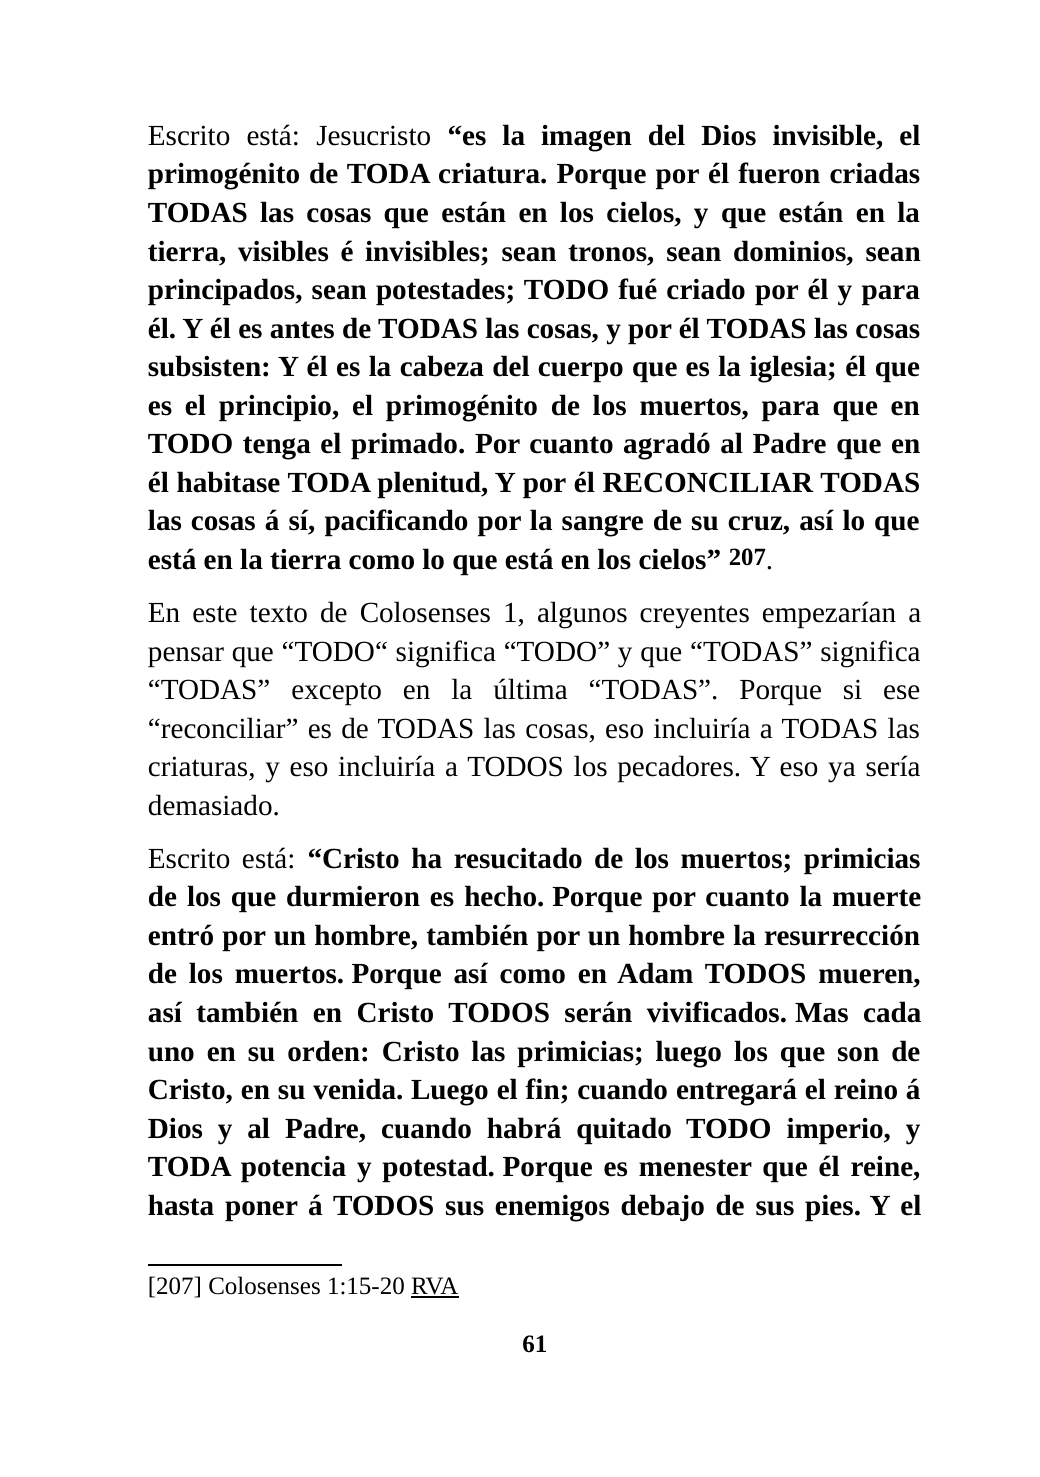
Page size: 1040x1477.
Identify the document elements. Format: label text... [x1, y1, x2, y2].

text Colosenses 1:15-20 RVA [148, 1271, 921, 1300]
text En este texto de Colosenses 1, algunos creyentes empezarían a pensar que “TODO“ significa “TODO” y que “TODAS” significa “TODAS” excepto en la última “TODAS”. Porque si ese “reconciliar” es de TODAS las cosas, eso incluiría a TODAS las criaturas, y eso incluiría a TODOS los pecadores. Y eso ya sería demasiado. [148, 595, 921, 821]
text Escrito está: “Cristo ha resucitado de los muertos; primicias de los que durmieron es hecho. Porque por cuanto la muerte entró por un hombre, también por un hombre la resurrección de los muertos. Porque así como en Adam TODOS mueren, así también en Cristo TODOS serán vivificados. Mas cada uno en su orden: Cristo las primicias; luego los que son de Cristo, en su venida. Luego el fin; cuando entregará el reino á Dios y al Padre, cuando habrá quitado TODO imperio, y TODA potencia y potestad. Porque es menester que él reine, hasta poner á TODOS sus enemigos debajo de sus pies. Y el [148, 841, 921, 1221]
text Escrito está: Jesucristo “es la imagen del Dios invisible, el primogénito de TODA criatura. Porque por él fueron criadas TODAS las cosas que están en los cielos, y que están en la tierra, visibles é invisibles; sean tronos, sean dominios, sean principados, sean potestades; TODO fué criado por él y para él. Y él es antes de TODAS las cosas, y por él TODAS las cosas subsisten: Y él es la cabeza del cuerpo que es la iglesia; él que es el principio, el primogénito de los muertos, para que en TODO tenga el primado. Por cuanto agradó al Padre que en él habitase TODA plenitud, Y por él RECONCILIAR TODAS las cosas á sí, pacificando por la sangre de su cruz, así lo que está en la tierra como lo que está en los cielos” . [148, 118, 921, 576]
